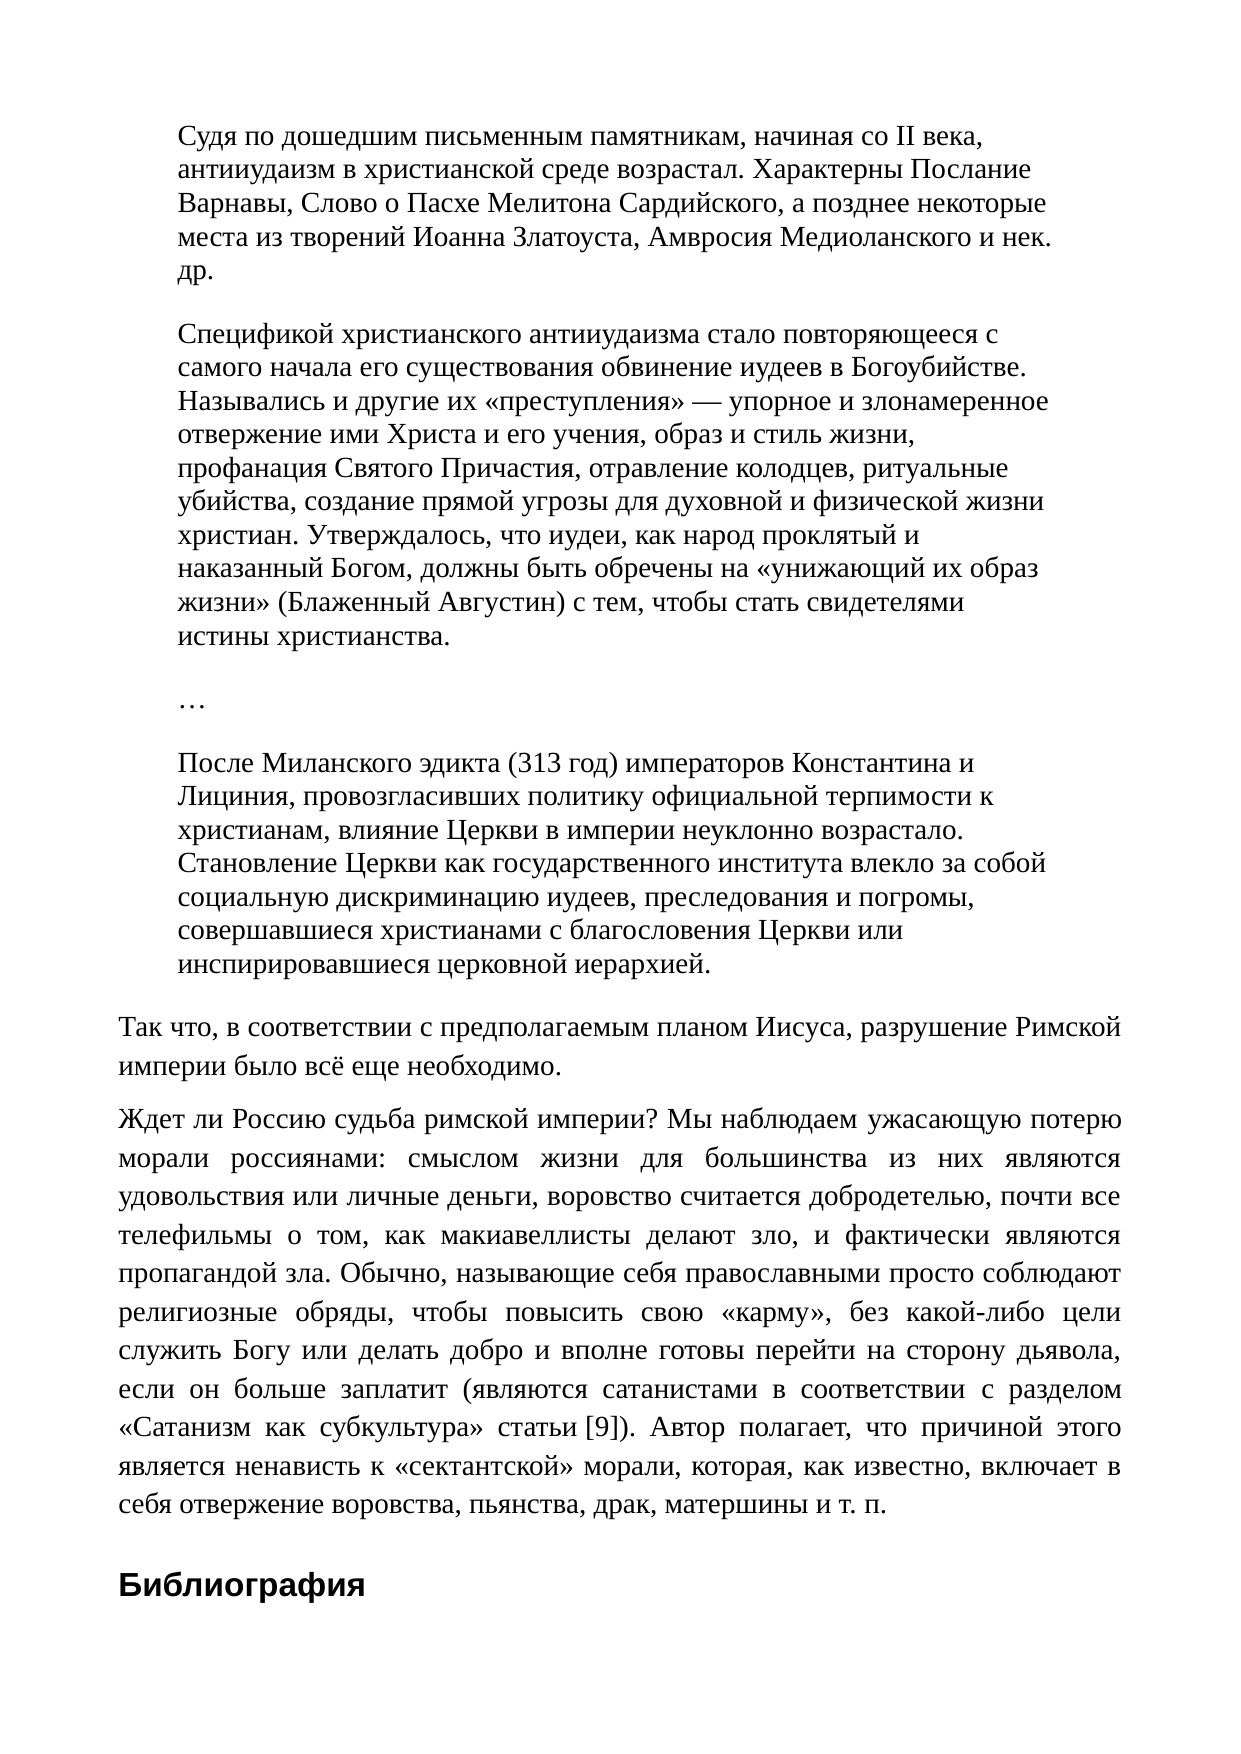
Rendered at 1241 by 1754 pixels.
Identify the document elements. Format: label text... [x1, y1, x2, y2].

text Судя по дошедшим письменным памятникам, начиная со II века, антииудаизм в христианской среде возрастал. Характерны Послание Варнавы, Слово о Пасхе Мелитона Сардийского, а позднее некоторые места из творений Иоанна Златоуста, Амвросия Медиоланского и нек. др. [177, 118, 1063, 286]
text Спецификой христианского антииудаизма стало повторяющееся с самого начала его существования обвинение иудеев в Богоубийстве. Назывались и другие их «преступления» — упорное и злонамеренное отвержение ими Христа и его учения, образ и стиль жизни, профанация Святого Причастия, отравление колодцев, ритуальные убийства, создание прямой угрозы для духовной и физической жизни христиан. Утверждалось, что иудеи, как народ проклятый и наказанный Богом, должны быть обречены на «унижающий их образ жизни» (Блаженный Августин) с тем, чтобы стать свидетелями истины христианства. [177, 316, 1063, 651]
text Так что, в соответствии с предполагаемым планом Иисуса, разрушение Римской империи было всё еще необходимо. [118, 1009, 1122, 1082]
subtitle Библиография [118, 1565, 1122, 1603]
text … [177, 681, 1063, 715]
text Ждет ли Россию судьба римской империи? Мы наблюдаем ужасающую потерю морали россиянами: смыслом жизни для большинства из них являются удовольствия или личные деньги, воровство считается добродетелью, почти все телефильмы о том, как макиавеллисты делают зло, и фактически являются пропагандой зла. Обычно, называющие себя православными просто соблюдают религиозные обряды, чтобы повысить свою «карму», без какой-либо цели служить Богу или делать добро и вполне готовы перейти на сторону дьявола, если он больше заплатит (являются сатанистами в соответствии с разделом «Сатанизм как субкультура» статьи [9]). Автор полагает, что причиной этого является ненависть к «сектантской» морали, которая, как известно, включает в себя отвержение воровства, пьянства, драк, матершины и т. п. [118, 1101, 1122, 1520]
text После Миланского эдикта (313 год) императоров Константина и Лициния, провозгласивших политику официальной терпимости к христианам, влияние Церкви в империи неуклонно возрастало. Становление Церкви как государственного института влекло за собой социальную дискриминацию иудеев, преследования и погромы, совершавшиеся христианами с благословения Церкви или инспирировавшиеся церковной иерархией. [177, 745, 1063, 979]
